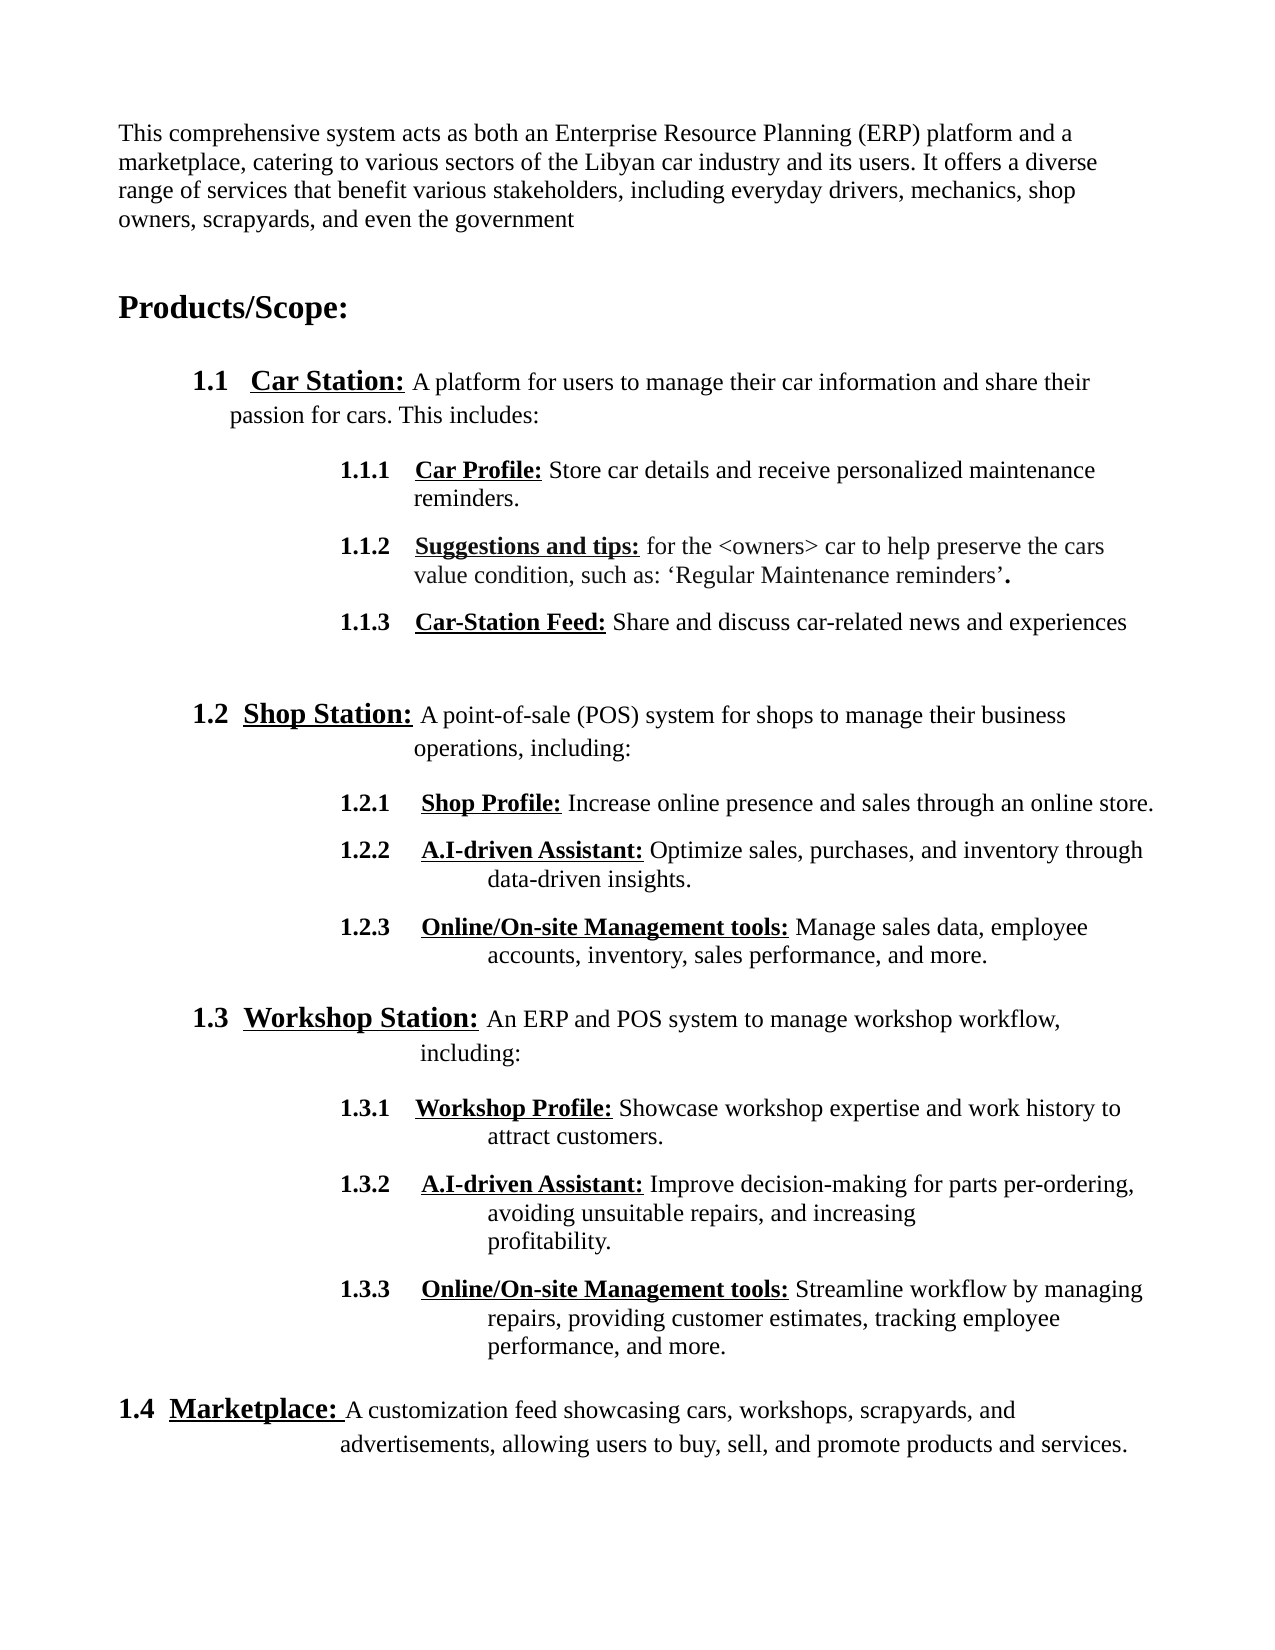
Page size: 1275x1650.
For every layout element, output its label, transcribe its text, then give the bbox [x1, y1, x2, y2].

subtitle 1.3.1 Workshop Profile: Showcase workshop expertise and work history to attract customers. [118, 1093, 1157, 1150]
subtitle 1.3.2 A.I-driven Assistant: Improve decision-making for parts per-ordering, avoiding unsuitable repairs, and increasing profitability. [118, 1169, 1157, 1255]
subtitle Products/Scope: [118, 287, 1157, 325]
subtitle 1.2 Shop Station: A point-of-sale (POS) system for shops to manage their business operations, including: [118, 696, 1157, 763]
subtitle 1.2.3 Online/On-site Management tools: Manage sales data, employee accounts, inventory, sales performance, and more. [118, 912, 1157, 969]
subtitle 1.4 Marketplace: A customization feed showcasing cars, workshops, scrapyards, and advertisements, allowing users to buy, sell, and promote products and services. [118, 1391, 1157, 1458]
subtitle 1.3.3 Online/On-site Management tools: Streamline workflow by managing repairs, providing customer estimates, tracking employee performance, and more. [118, 1274, 1157, 1360]
subtitle 1.1.2 Suggestions and tips: for the <owners> car to help preserve the cars value condition, such as: ‘Regular Maintenance reminders’. [118, 531, 1157, 588]
subtitle 1.3 Workshop Station: An ERP and POS system to manage workshop workflow, including: [118, 1001, 1157, 1068]
subtitle 1.1.3 Car-Station Feed: Share and discuss car-related news and experiences [118, 607, 1157, 636]
text This comprehensive system acts as both an Enterprise Resource Planning (ERP) platform and a marketplace, catering to various sectors of the Libyan car industry and its users. It offers a diverse range of services that benefit various stakeholders, including everyday drivers, mechanics, shop owners, scrapyards, and even the government [118, 118, 1157, 233]
subtitle 1.2.2 A.I-driven Assistant: Optimize sales, purchases, and inventory through data-driven insights. [118, 836, 1157, 893]
subtitle 1.1.1 Car Profile: Store car details and receive personalized maintenance reminders. [118, 455, 1157, 512]
subtitle 1.1 Car Station: A platform for users to manage their car information and share their passion for cars. This includes: [118, 363, 1157, 430]
subtitle 1.2.1 Shop Profile: Increase online presence and sales through an online store. [118, 788, 1157, 817]
